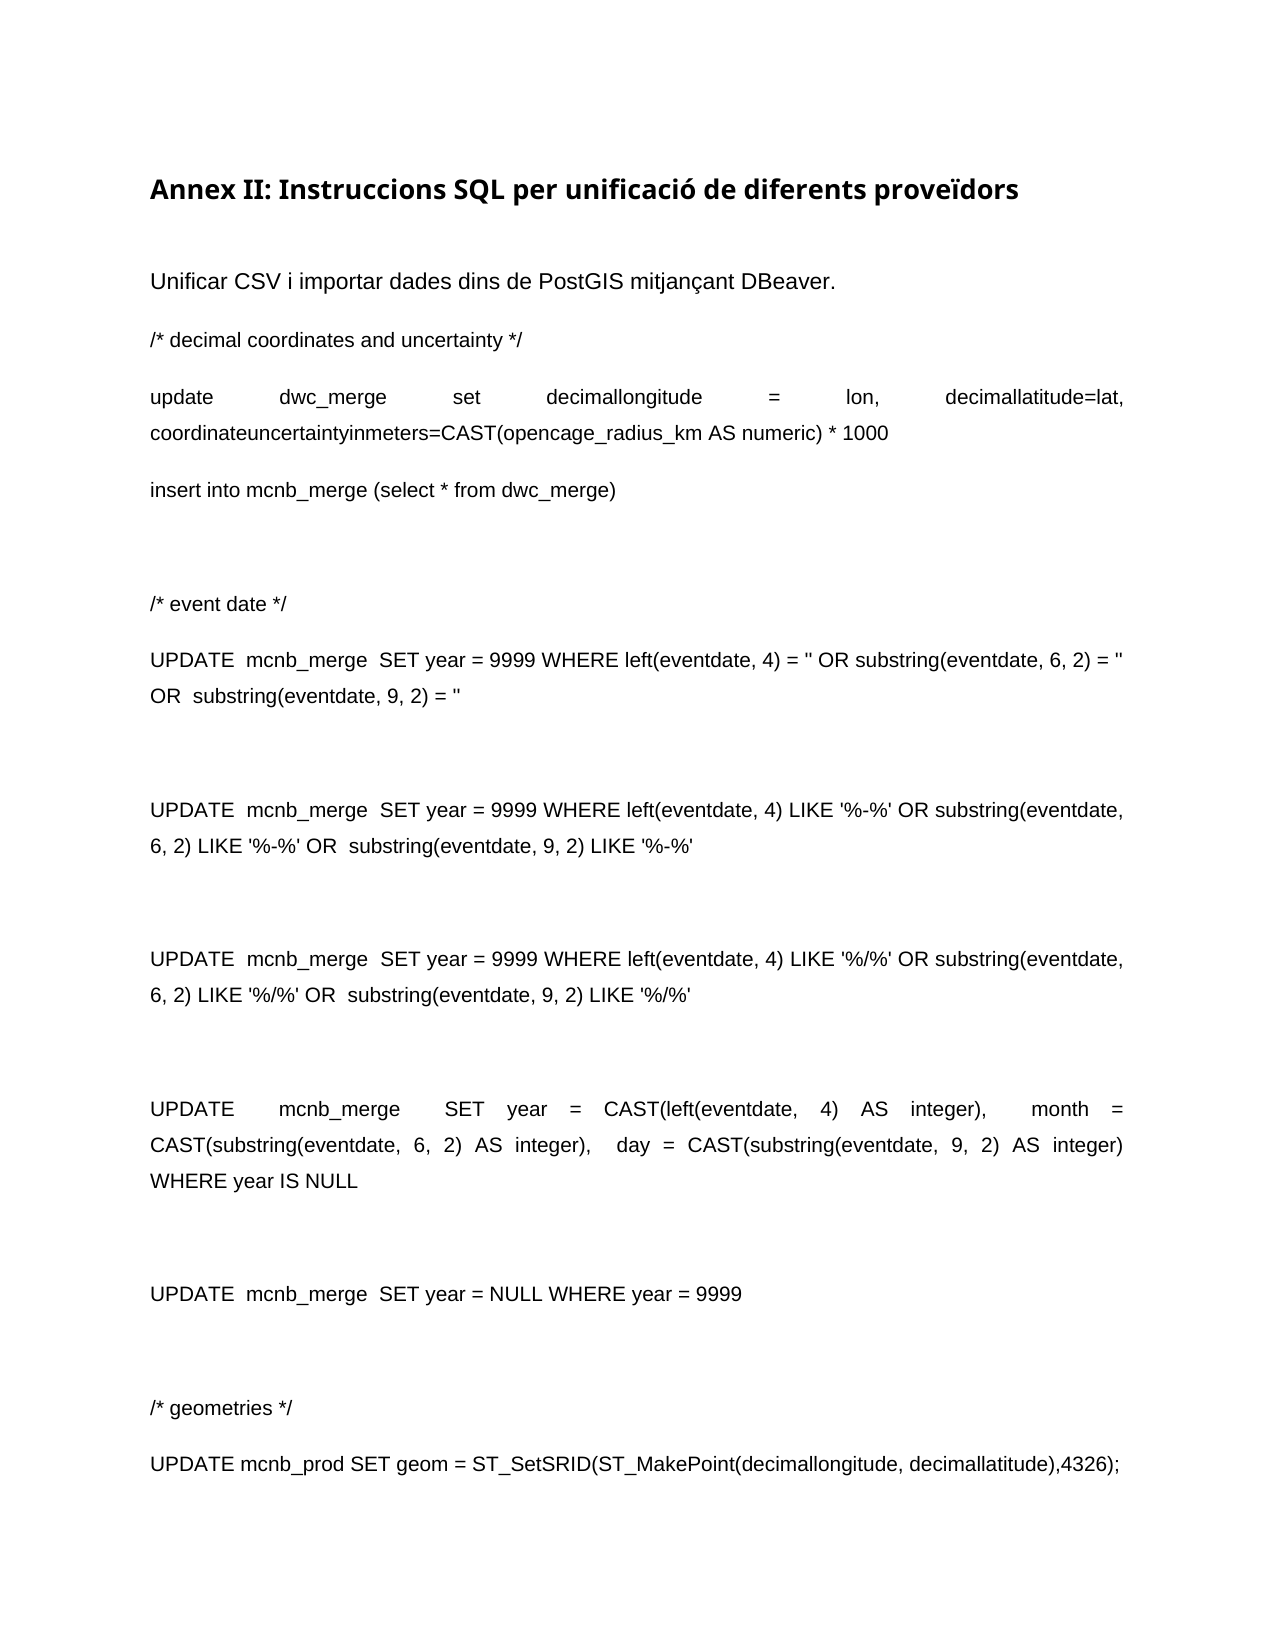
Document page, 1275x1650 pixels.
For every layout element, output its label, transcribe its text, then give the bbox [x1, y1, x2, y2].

text UPDATE mcnb_merge SET year = 9999 WHERE left(eventdate, 4) = '' OR substring(eventdate, 6, 2) = '' OR substring(eventdate, 9, 2) = '' [150, 648, 1125, 708]
text /* geometries */ [150, 1396, 1125, 1419]
text UPDATE mcnb_merge SET year = 9999 WHERE left(eventdate, 4) LIKE '%/%' OR substring(eventdate, 6, 2) LIKE '%/%' OR substring(eventdate, 9, 2) LIKE '%/%' [150, 947, 1125, 1007]
text /* event date */ [150, 591, 1125, 615]
text UPDATE mcnb_prod SET geom = ST_SetSRID(ST_MakePoint(decimallongitude, decimallatitude),4326); [150, 1452, 1125, 1476]
text Unificar CSV i importar dades dins de PostGIS mitjançant DBeaver. [150, 268, 1125, 294]
text update dwc_merge set decimallongitude = lon, decimallatitude=lat, coordinateuncertaintyinmeters=CAST(opencage_radius_km AS numeric) * 1000 [150, 385, 1125, 445]
text UPDATE mcnb_merge SET year = 9999 WHERE left(eventdate, 4) LIKE '%-%' OR substring(eventdate, 6, 2) LIKE '%-%' OR substring(eventdate, 9, 2) LIKE '%-%' [150, 798, 1125, 857]
text UPDATE mcnb_merge SET year = NULL WHERE year = 9999 [150, 1282, 1125, 1306]
text UPDATE mcnb_merge SET year = CAST(left(eventdate, 4) AS integer), month = CAST(substring(eventdate, 6, 2) AS integer), day = CAST(substring(eventdate, 9, 2) AS integer) WHERE year IS NULL [150, 1097, 1125, 1192]
text /* decimal coordinates and uncertainty */ [150, 328, 1125, 352]
text insert into mcnb_merge (select * from dwc_merge) [150, 478, 1125, 502]
subtitle Annex II: Instruccions SQL per unificació de diferents proveïdors [150, 171, 1125, 208]
